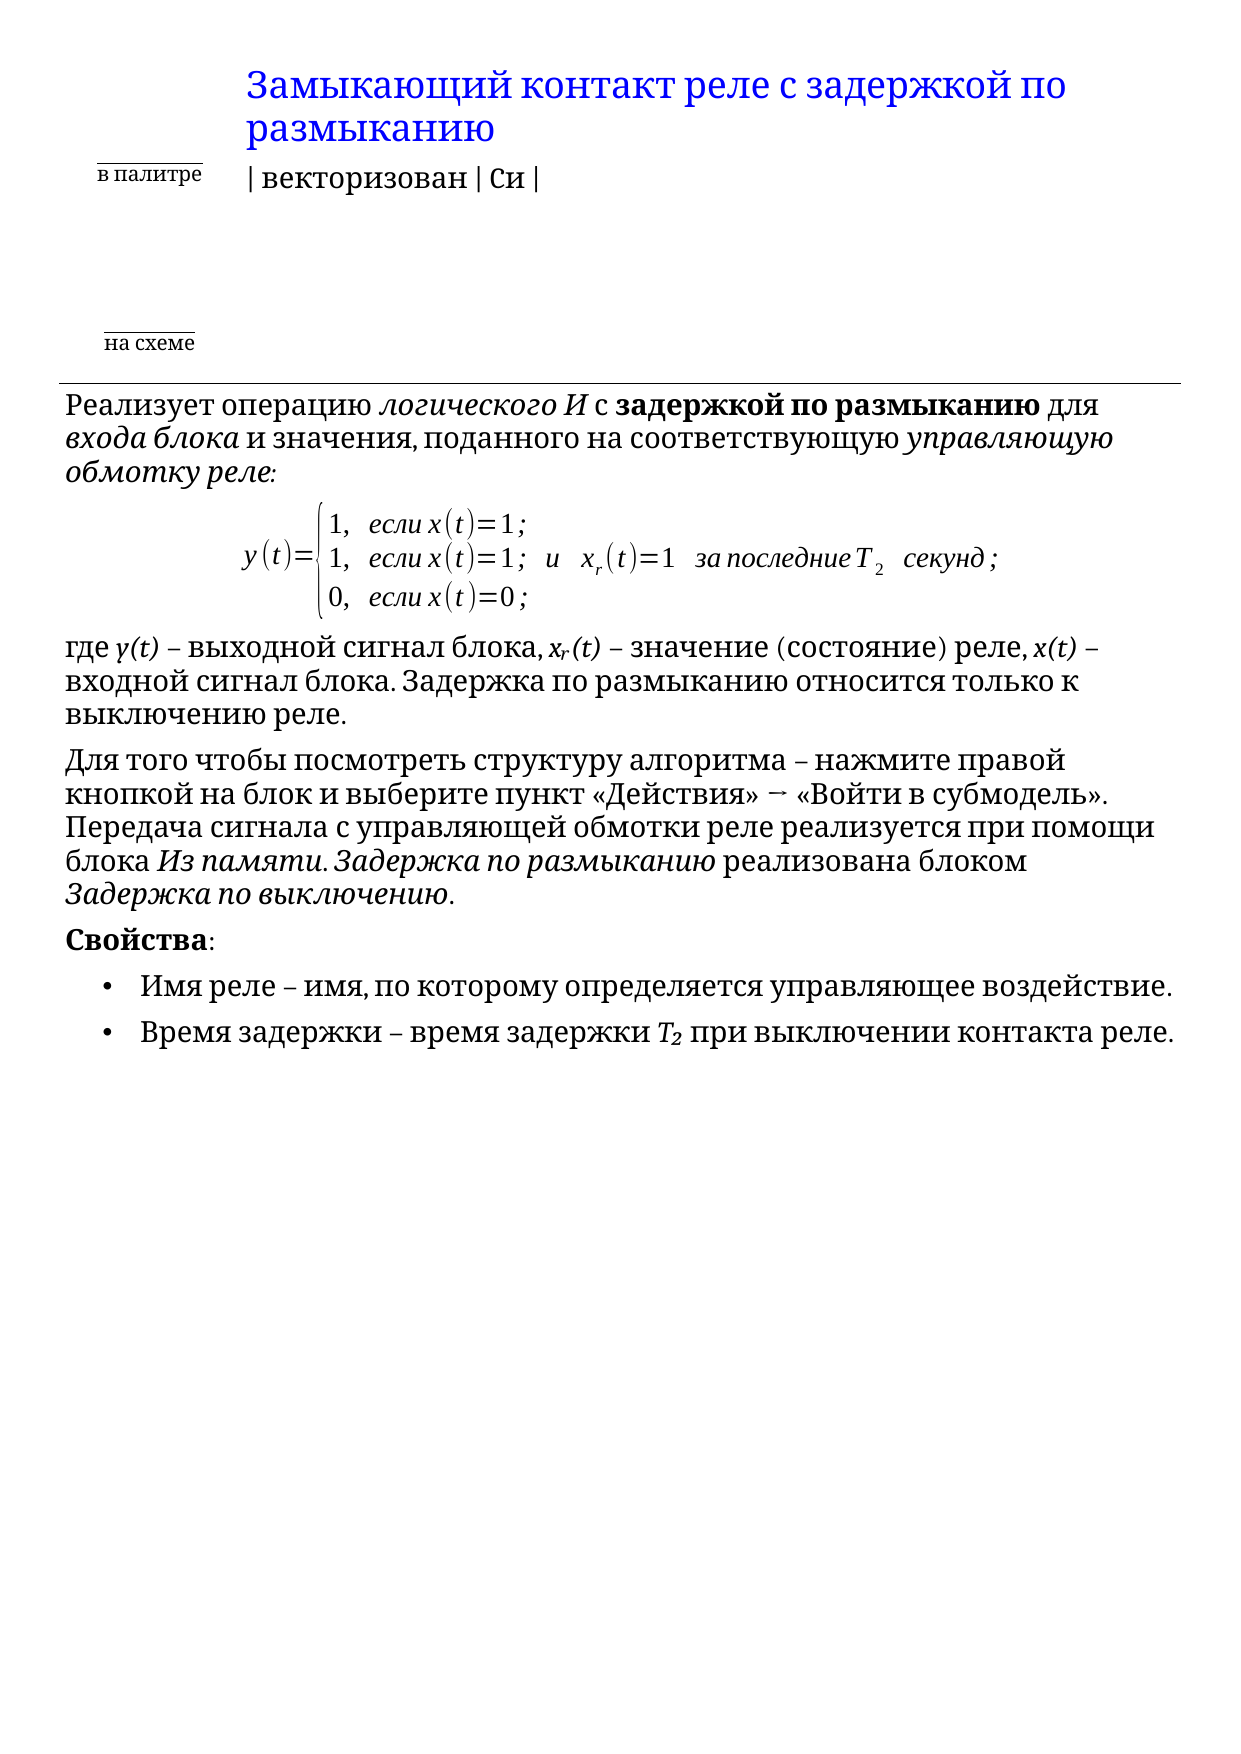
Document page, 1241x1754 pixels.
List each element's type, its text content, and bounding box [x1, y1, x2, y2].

table_cell Реализует операцию логического И с задержкой по размыканию для входа блока и значения, поданного на соответствующую управляющую обмотку реле: где y(t) – выходной сигнал блока, xᵣ(t) – значение (состояние) реле, x(t) – входной сигнал блока. Задержка по размыканию относится только к выключению реле. Для того чтобы посмотреть структуру алгоритма – нажмите правой кнопкой на блок и выберите пункт «Действия» → «Войти в субмодель». Передача сигнала с управляющей обмотки реле реализуется при помощи блока Из памяти. Задержка по размыканию реализована блоком Задержка по выключению. Свойства: Имя реле – имя, по которому определяется управляющее воздействие. Время задержки – время задержки T₂ при выключении контакта реле. [59, 384, 1181, 1068]
table_cell [59, 214, 240, 326]
table_header Замыкающий контакт реле с задержкой по размыканию [240, 59, 1181, 157]
table_cell на схеме [59, 326, 240, 383]
table_cell [240, 326, 1181, 383]
table_header [59, 59, 240, 157]
table_cell в палитре [59, 157, 240, 214]
table_cell | векторизован | Cи | [240, 157, 1181, 214]
table_cell [240, 214, 1181, 326]
